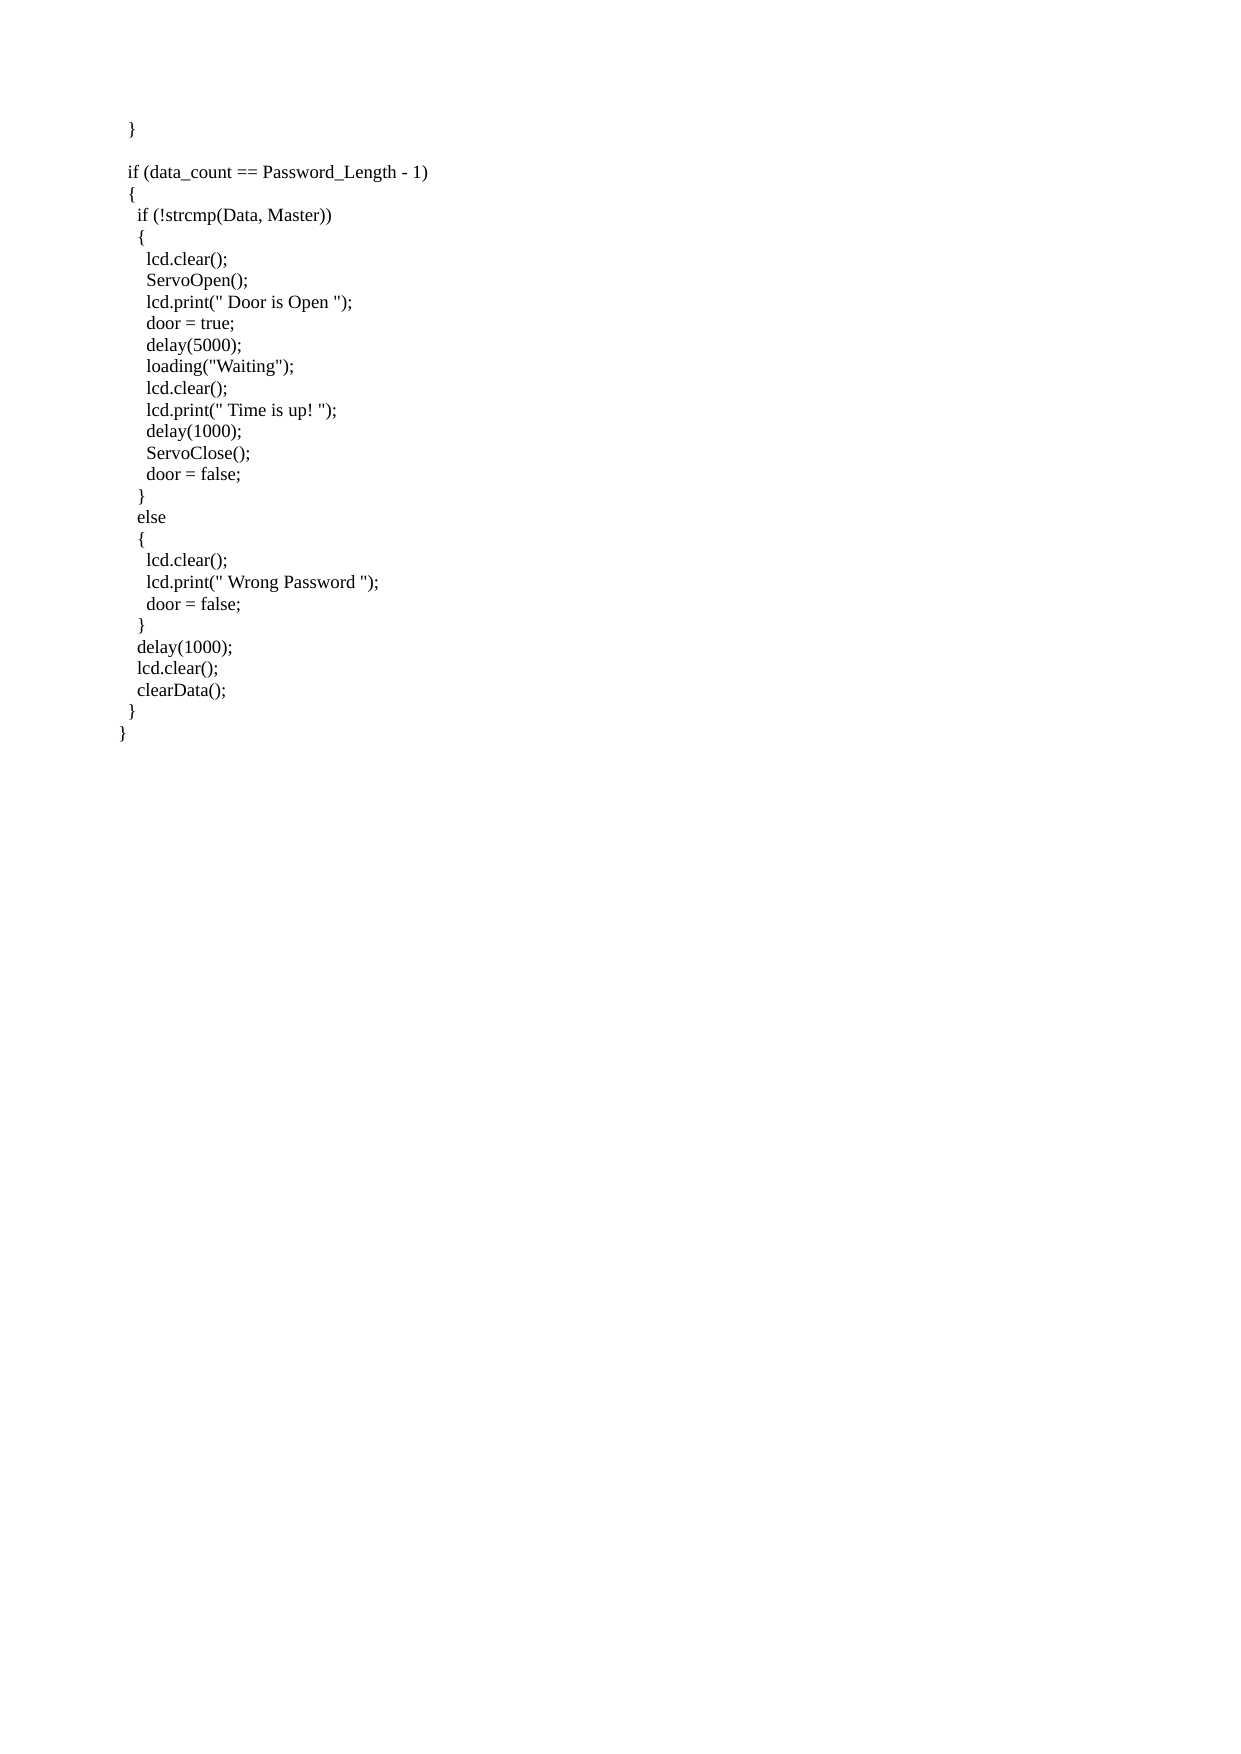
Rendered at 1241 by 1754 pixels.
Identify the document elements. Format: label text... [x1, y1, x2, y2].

text lcd.clear(); [118, 247, 1122, 269]
text { [118, 183, 1122, 204]
text { [118, 226, 1122, 247]
text } [118, 485, 1122, 506]
text clearData(); [118, 679, 1122, 700]
text door = true; [118, 312, 1122, 334]
text ServoClose(); [118, 442, 1122, 463]
text loading("Waiting"); [118, 355, 1122, 377]
text door = false; [118, 592, 1122, 614]
text door = false; [118, 463, 1122, 485]
text } [118, 700, 1122, 722]
text lcd.print(" Time is up! "); [118, 398, 1122, 420]
text } [118, 118, 1122, 140]
text { [118, 528, 1122, 549]
text lcd.print(" Wrong Password "); [118, 571, 1122, 592]
text if (!strcmp(Data, Master)) [118, 204, 1122, 226]
text lcd.print(" Door is Open "); [118, 291, 1122, 312]
text lcd.clear(); [118, 377, 1122, 398]
text } [118, 722, 1122, 743]
text else [118, 506, 1122, 528]
text delay(1000); [118, 636, 1122, 657]
text } [118, 614, 1122, 636]
text if (data_count == Password_Length - 1) [118, 161, 1122, 183]
text delay(1000); [118, 420, 1122, 442]
text lcd.clear(); [118, 549, 1122, 571]
text ServoOpen(); [118, 269, 1122, 291]
text lcd.clear(); [118, 657, 1122, 679]
text delay(5000); [118, 334, 1122, 355]
